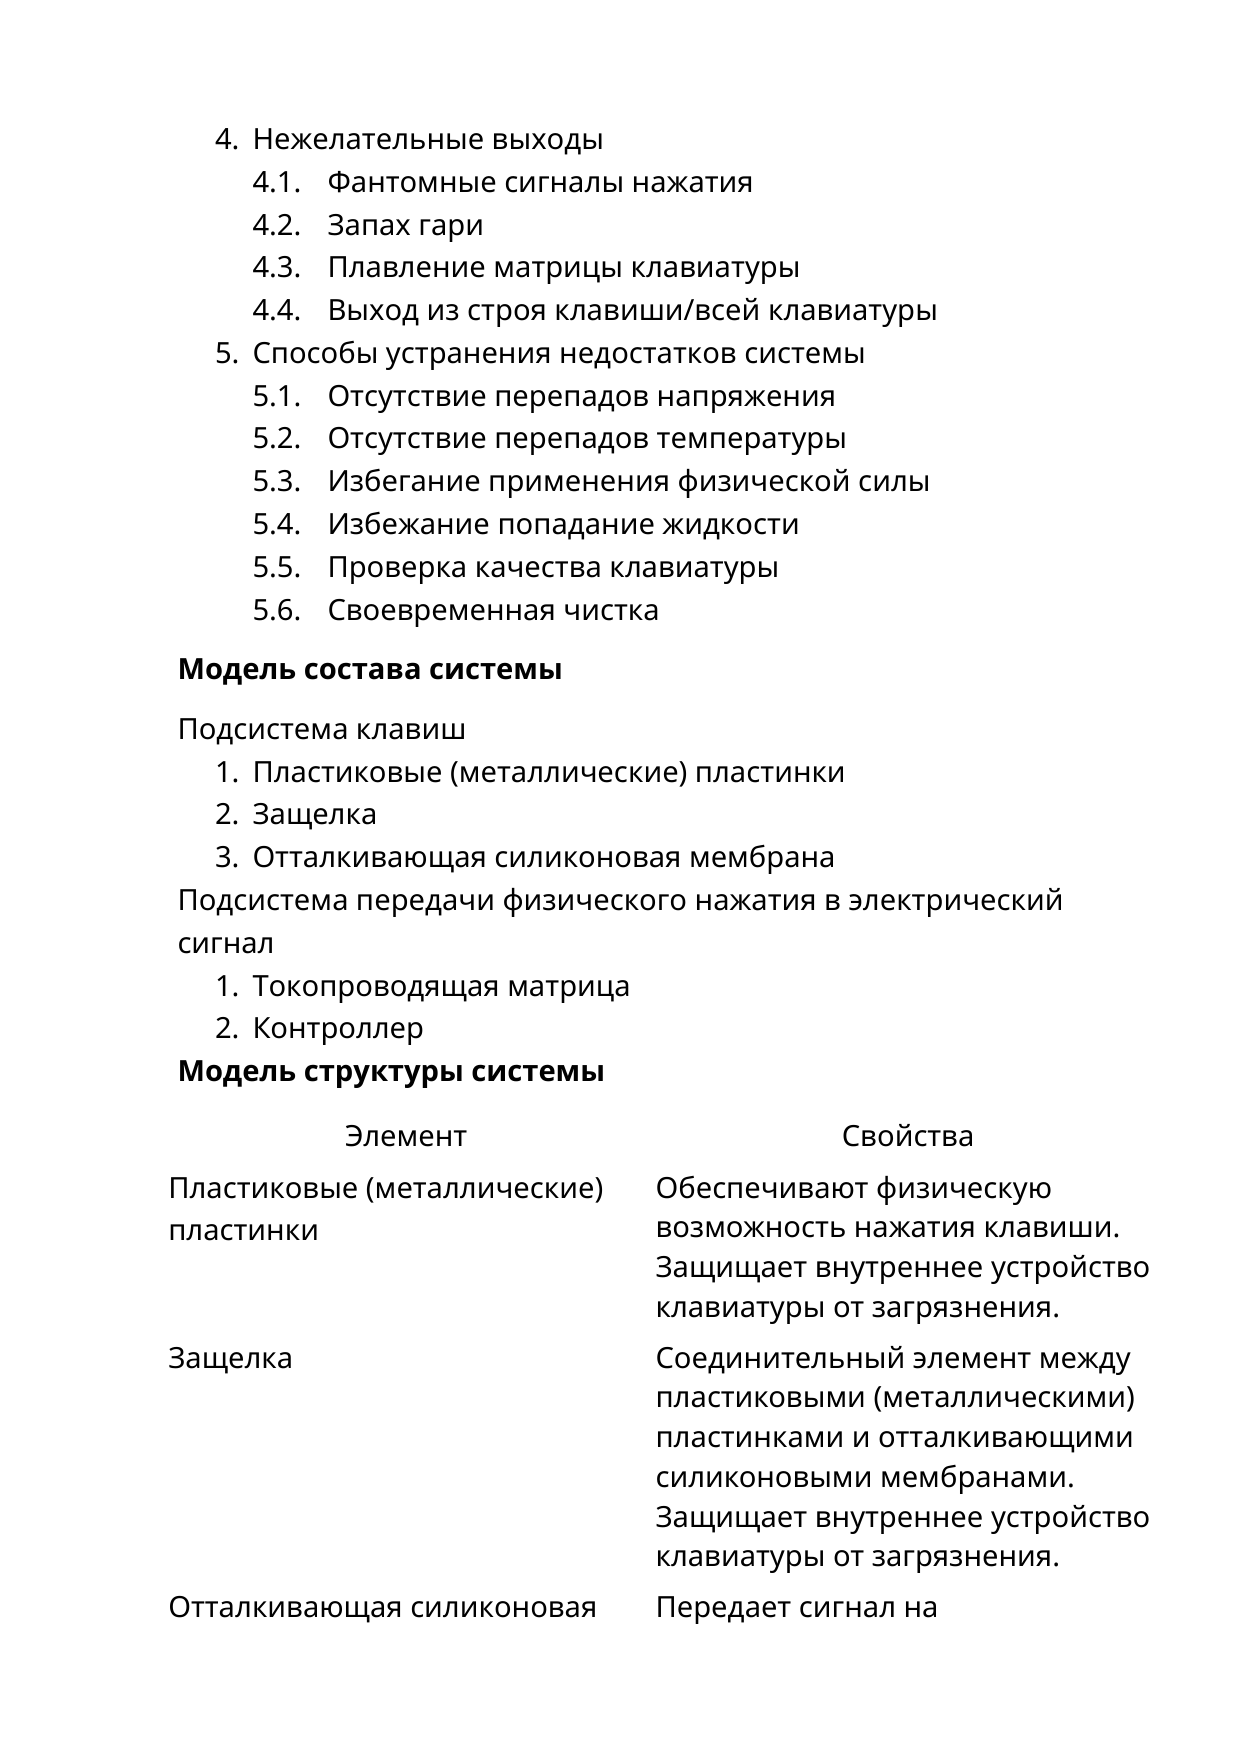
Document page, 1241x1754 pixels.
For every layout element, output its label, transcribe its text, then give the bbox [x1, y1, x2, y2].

table_cell Отталкивающая силиконовая [162, 1581, 649, 1632]
list Избегание применения физической силы [252, 461, 1152, 500]
list Запах гари [252, 204, 1152, 243]
list Способы устранения недостатков системы [215, 332, 1152, 372]
table_cell Обеспечивают физическую возможность нажатия клавиши. Защищает внутреннее устройство клавиатуры от загрязнения. [650, 1161, 1166, 1331]
table_cell Пластиковые (металлические) пластинки [162, 1161, 649, 1331]
table_header Свойства [650, 1110, 1166, 1161]
table_cell Защелка [162, 1331, 649, 1581]
list Избежание попадание жидкости [252, 503, 1152, 543]
list Выход из строя клавиши/всей клавиатуры [252, 289, 1152, 329]
list Отсутствие перепадов напряжения [252, 375, 1152, 415]
text Модель структуры системы [177, 1051, 1152, 1090]
list Отталкивающая силиконовая мембрана [215, 836, 1152, 876]
list Нежелательные выходы [215, 118, 1152, 158]
list Отсутствие перепадов температуры [252, 418, 1152, 457]
table_cell Соединительный элемент между пластиковыми (металлическими) пластинками и отталкивающими силиконовыми мембранами. Защищает внутреннее устройство клавиатуры от загрязнения. [650, 1331, 1166, 1581]
list Плавление матрицы клавиатуры [252, 247, 1152, 286]
list Токопроводящая матрица [215, 965, 1152, 1004]
list Контроллер [215, 1008, 1152, 1047]
list Своевременная чистка [252, 589, 1152, 629]
text Модель состава системы [177, 648, 1152, 688]
list Пластиковые (металлические) пластинки [215, 751, 1152, 791]
text Подсистема клавиш [177, 708, 1152, 748]
list Фантомные сигналы нажатия [252, 161, 1152, 201]
table_header Элемент [162, 1110, 649, 1161]
table_cell Передает сигнал на [650, 1581, 1166, 1632]
list Проверка качества клавиатуры [252, 546, 1152, 586]
list Защелка [215, 794, 1152, 833]
text Подсистема передачи физического нажатия в электрический сигнал [177, 879, 1152, 962]
